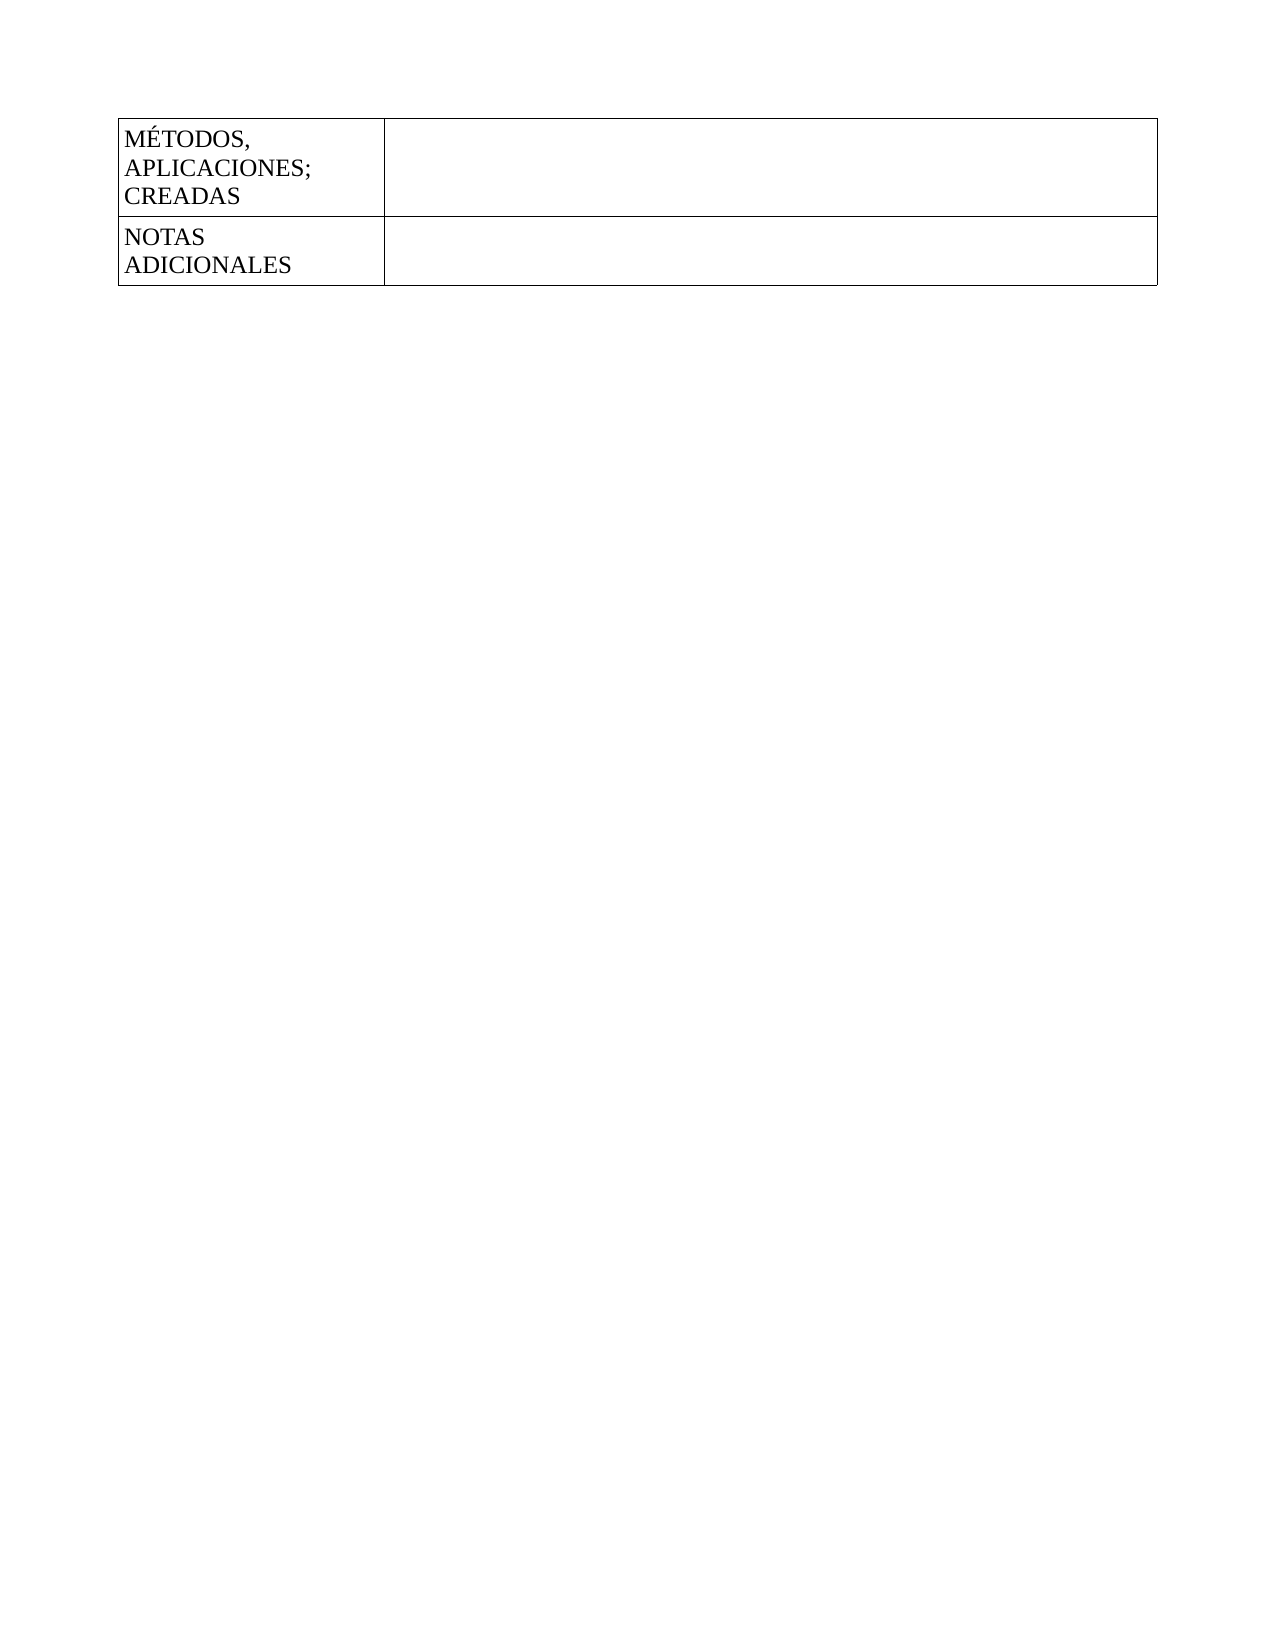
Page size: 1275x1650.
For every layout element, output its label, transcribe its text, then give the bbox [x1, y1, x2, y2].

table_cell NOTAS ADICIONALES [119, 217, 384, 285]
table_cell MÉTODOS, APLICACIONES; CREADAS [119, 119, 384, 216]
table_cell [385, 119, 1157, 216]
table_cell [385, 217, 1157, 285]
